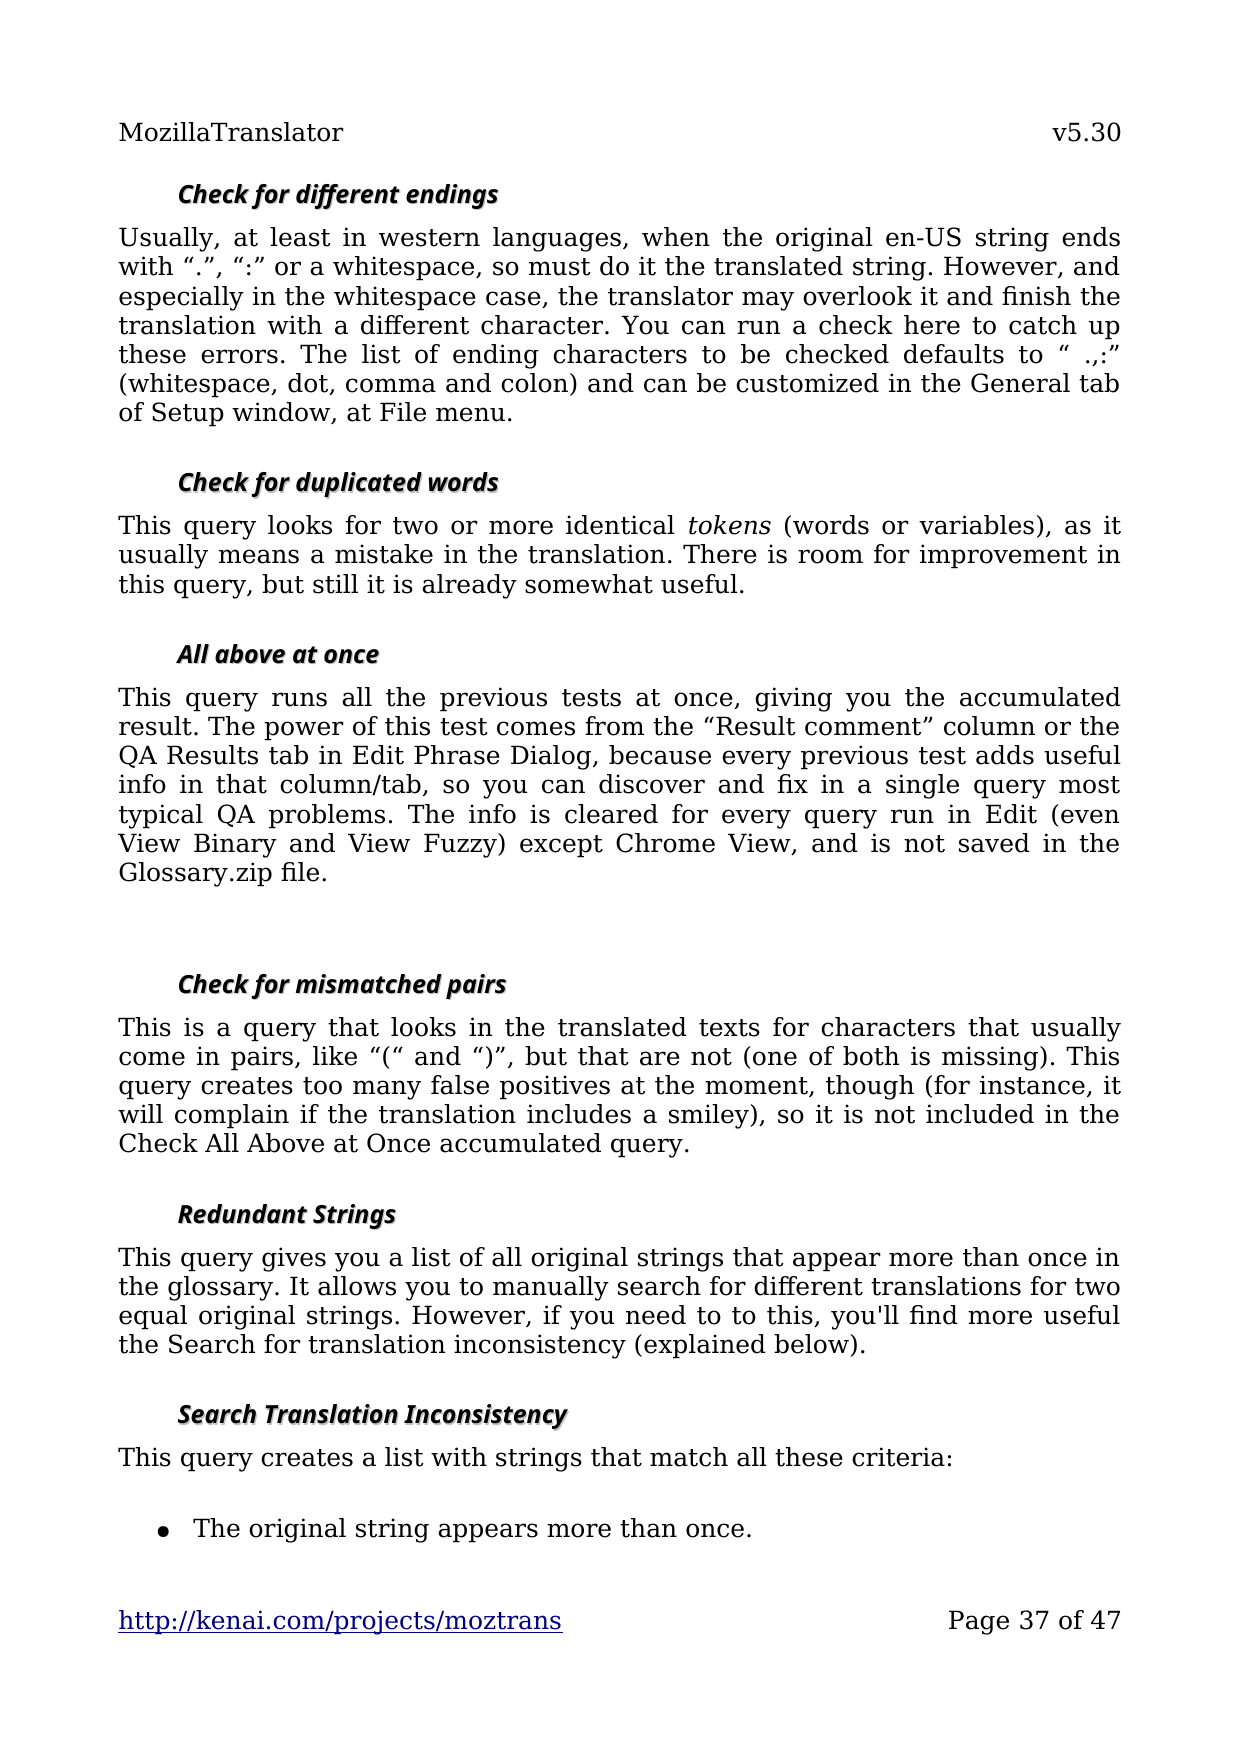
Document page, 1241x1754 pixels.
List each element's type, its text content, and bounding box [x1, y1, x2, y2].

subtitle Redundant Strings [177, 1196, 1122, 1230]
subtitle Check for duplicated words [177, 465, 1122, 499]
text This query looks for two or more identical tokens (words or variables), as it usually means a mistake in the translation. There is room for improvement in this query, but still it is already somewhat useful. [118, 512, 1122, 599]
text This query runs all the previous tests at once, giving you the accumulated result. The power of this test comes from the “Result comment” column or the QA Results tab in Edit Phrase Dialog, because every previous test adds useful info in that column/tab, so you can discover and fix in a single query most typical QA problems. The info is cleared for every query run in Edit (even View Binary and View Fuzzy) except Chrome View, and is not saved in the Glossary.zip file. [118, 683, 1122, 887]
subtitle Search Translation Inconsistency [177, 1397, 1122, 1431]
subtitle Check for different endings [177, 177, 1122, 211]
text Usually, at least in western languages, when the original en-US string ends with “.”, “:” or a whitespace, so must do it the translated string. However, and especially in the whitespace case, the translator may overlook it and finish the translation with a different character. You can run a check here to catch up these errors. The list of ending characters to be checked defaults to “ .,:” (whitespace, dot, comma and colon) and can be customized in the General tab of Setup window, at File menu. [118, 223, 1122, 427]
subtitle Check for mismatched pairs [177, 966, 1122, 1001]
subtitle All above at once [177, 637, 1122, 671]
subtitle The original string appears more than once. [156, 1514, 1122, 1544]
text This is a query that looks in the translated texts for characters that usually come in pairs, like “(“ and “)”, but that are not (one of both is missing). This query creates too many false positives at the moment, though (for instance, it will complain if the translation includes a smiley), so it is not included in the Check All Above at Once accumulated query. [118, 1013, 1122, 1159]
text This query gives you a list of all original strings that appear more than once in the glossary. It allows you to manually search for different translations for two equal original strings. However, if you need to to this, you'll find more useful the Search for translation inconsistency (explained below). [118, 1243, 1122, 1359]
text This query creates a list with strings that match all these criteria: [118, 1444, 1122, 1473]
